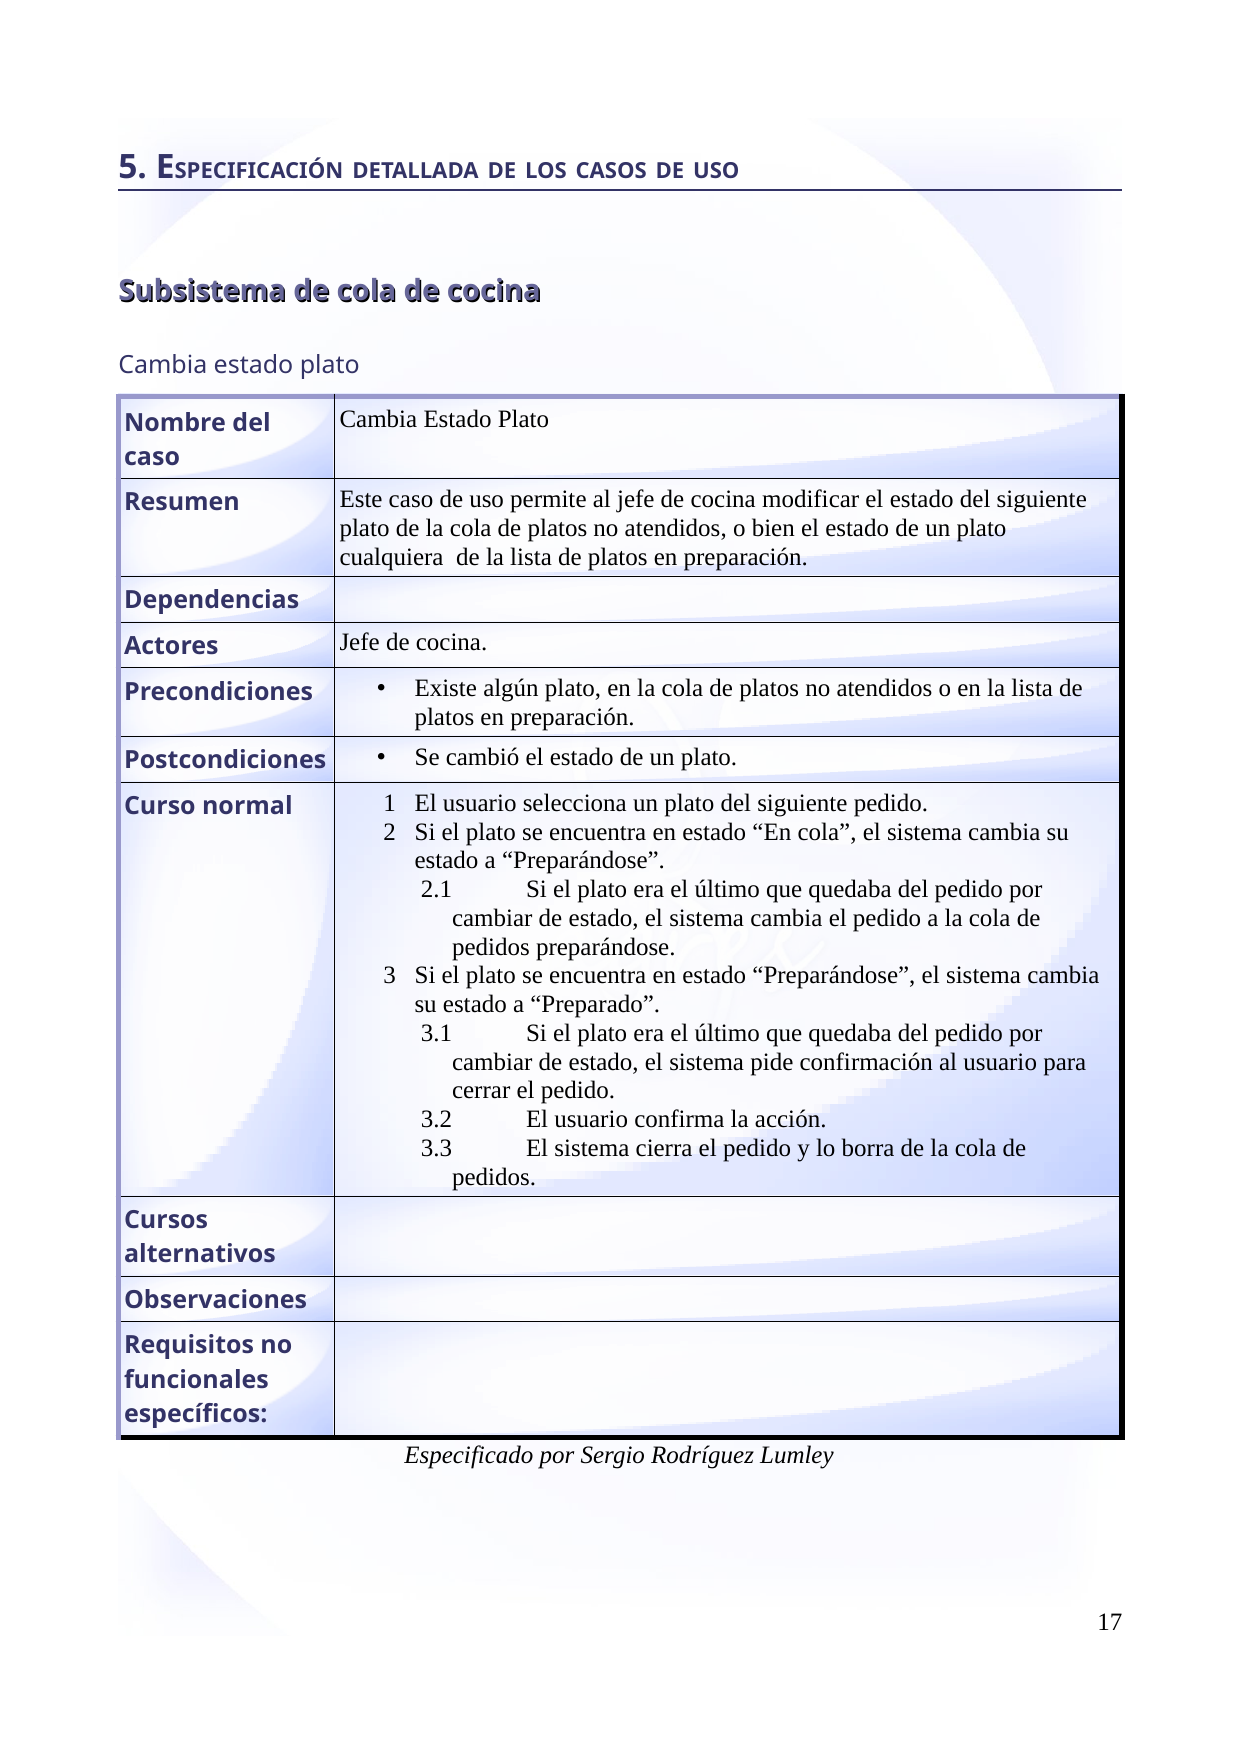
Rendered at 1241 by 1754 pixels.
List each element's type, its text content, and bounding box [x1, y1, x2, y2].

table_cell Postcondiciones [121, 737, 334, 782]
table_cell Cursos alternativos [121, 1197, 334, 1276]
table_cell Observaciones [121, 1277, 334, 1321]
table_cell [335, 577, 1119, 622]
table_cell El usuario selecciona un plato del siguiente pedido. Si el plato se encuentra en estado “En cola”, el sistema cambia su estado a “Preparándose”. Si el plato era el último que quedaba del pedido por cambiar de estado, el sistema cambia el pedido a la cola de pedidos preparándose. Si el plato se encuentra en estado “Preparándose”, el sistema cambia su estado a “Preparado”. Si el plato era el último que quedaba del pedido por cambiar de estado, el sistema pide confirmación al usuario para cerrar el pedido. El usuario confirma la acción. El sistema cierra el pedido y lo borra de la cola de pedidos. [335, 783, 1119, 1196]
picture [118, 381, 1122, 394]
text Especificado por Sergio Rodríguez Lumley [118, 1440, 1122, 1469]
picture [118, 309, 1122, 347]
subtitle Cambia estado plato [118, 347, 1122, 381]
table_header Nombre del caso [121, 399, 334, 478]
picture [118, 118, 1122, 143]
picture [118, 191, 1122, 270]
table_cell [335, 1197, 1119, 1276]
table_cell Jefe de cocina. [335, 623, 1119, 667]
subtitle Subsistema de cola de cocina [118, 270, 1122, 309]
table_cell Curso normal [121, 783, 334, 1196]
table_cell [335, 1322, 1119, 1435]
picture [118, 1469, 1122, 1636]
table_header Cambia Estado Plato [335, 399, 1119, 478]
table_cell Requisitos no funcionales específicos: [121, 1322, 334, 1435]
table_cell [335, 1277, 1119, 1321]
table_cell Dependencias [121, 577, 334, 622]
table_cell Se cambió el estado de un plato. [335, 737, 1119, 782]
table_cell Precondiciones [121, 668, 334, 736]
table_cell Resumen [121, 479, 334, 576]
table_cell Existe algún plato, en la cola de platos no atendidos o en la lista de platos en preparación. [335, 668, 1119, 736]
table_cell Actores [121, 623, 334, 667]
subtitle 5. Especificación detallada de los casos de uso [118, 143, 1122, 189]
table_cell Este caso de uso permite al jefe de cocina modificar el estado del siguiente plato de la cola de platos no atendidos, o bien el estado de un plato cualquiera de la lista de platos en preparación. [335, 479, 1119, 576]
